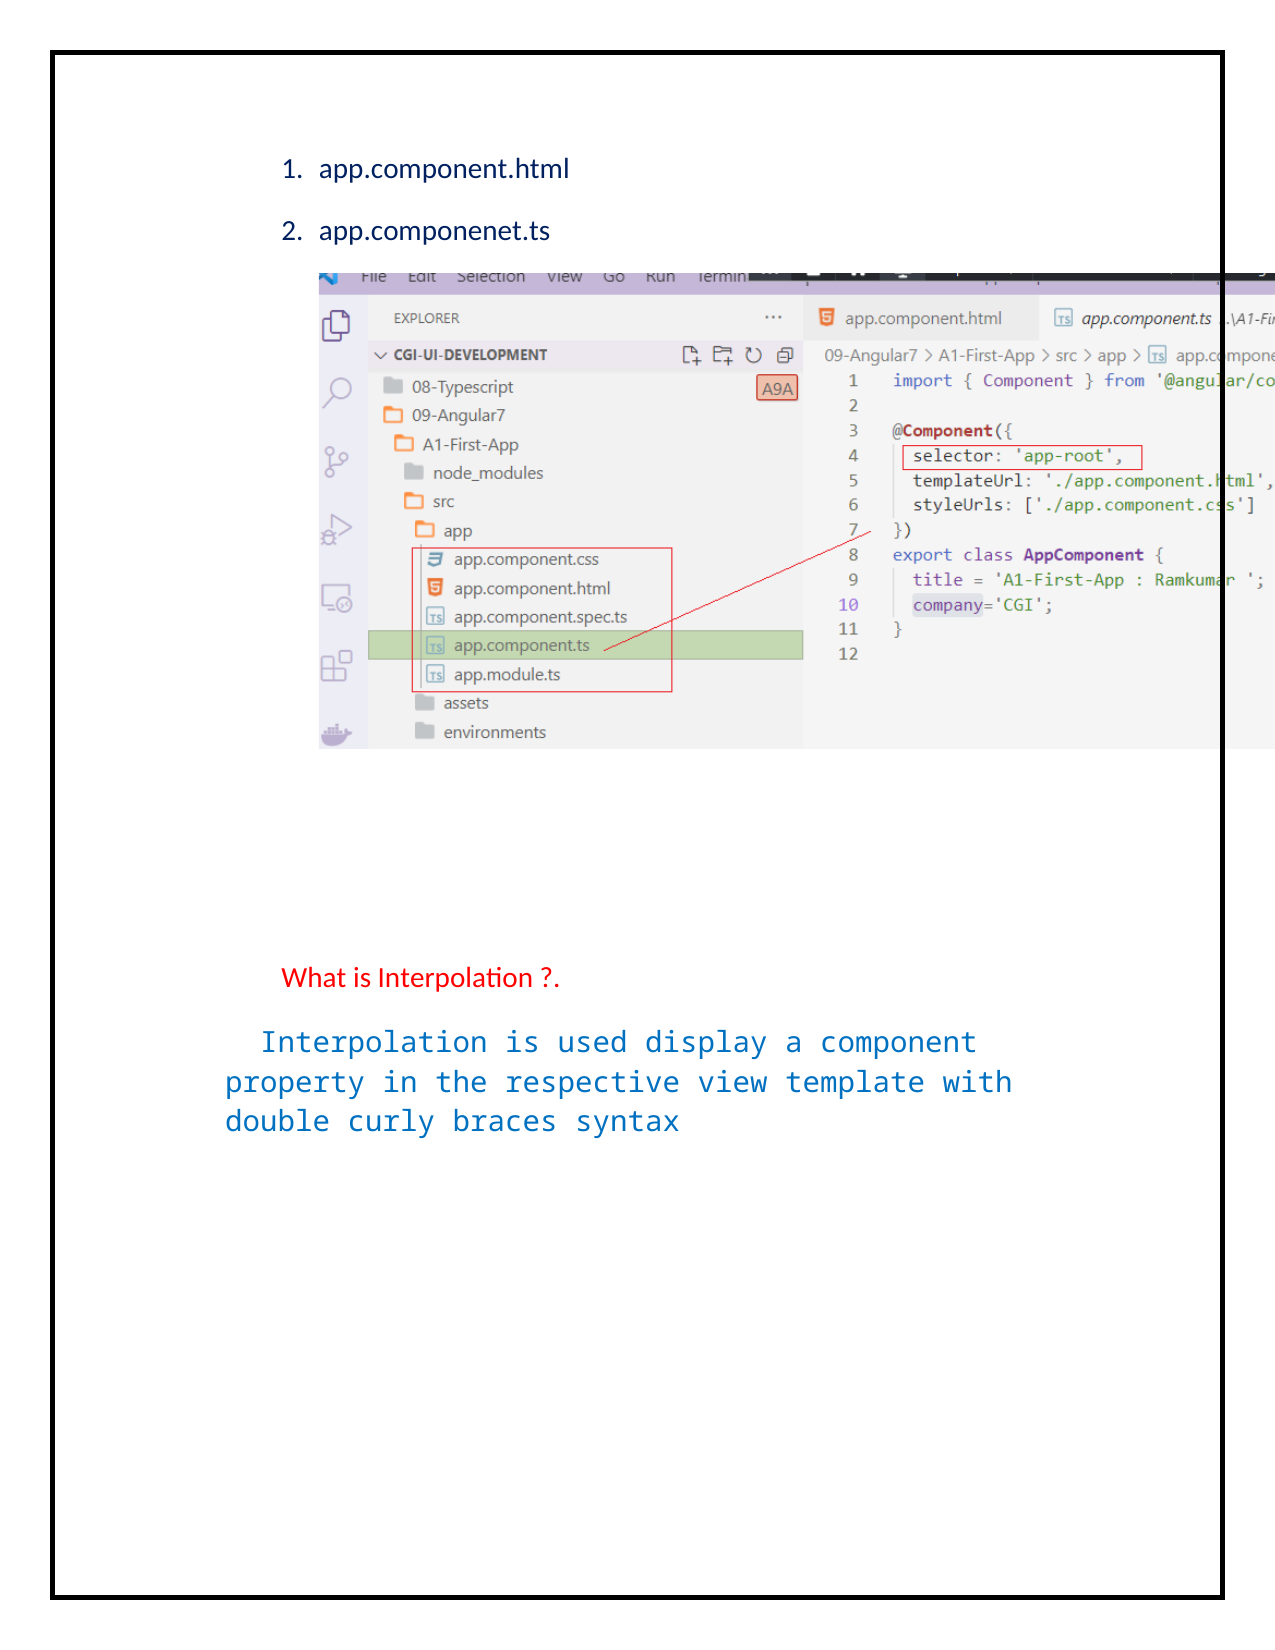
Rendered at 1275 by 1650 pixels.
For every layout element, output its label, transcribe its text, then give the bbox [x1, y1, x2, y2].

text Interpolation is used display a component [225, 1021, 1125, 1061]
list app.componenet.ts [281, 212, 1125, 247]
text property in the respective view template with [225, 1061, 1125, 1101]
list What is Interpolation ?. [281, 959, 1125, 995]
text double curly braces syntax [225, 1101, 1125, 1140]
list app.component.html [281, 150, 1125, 186]
